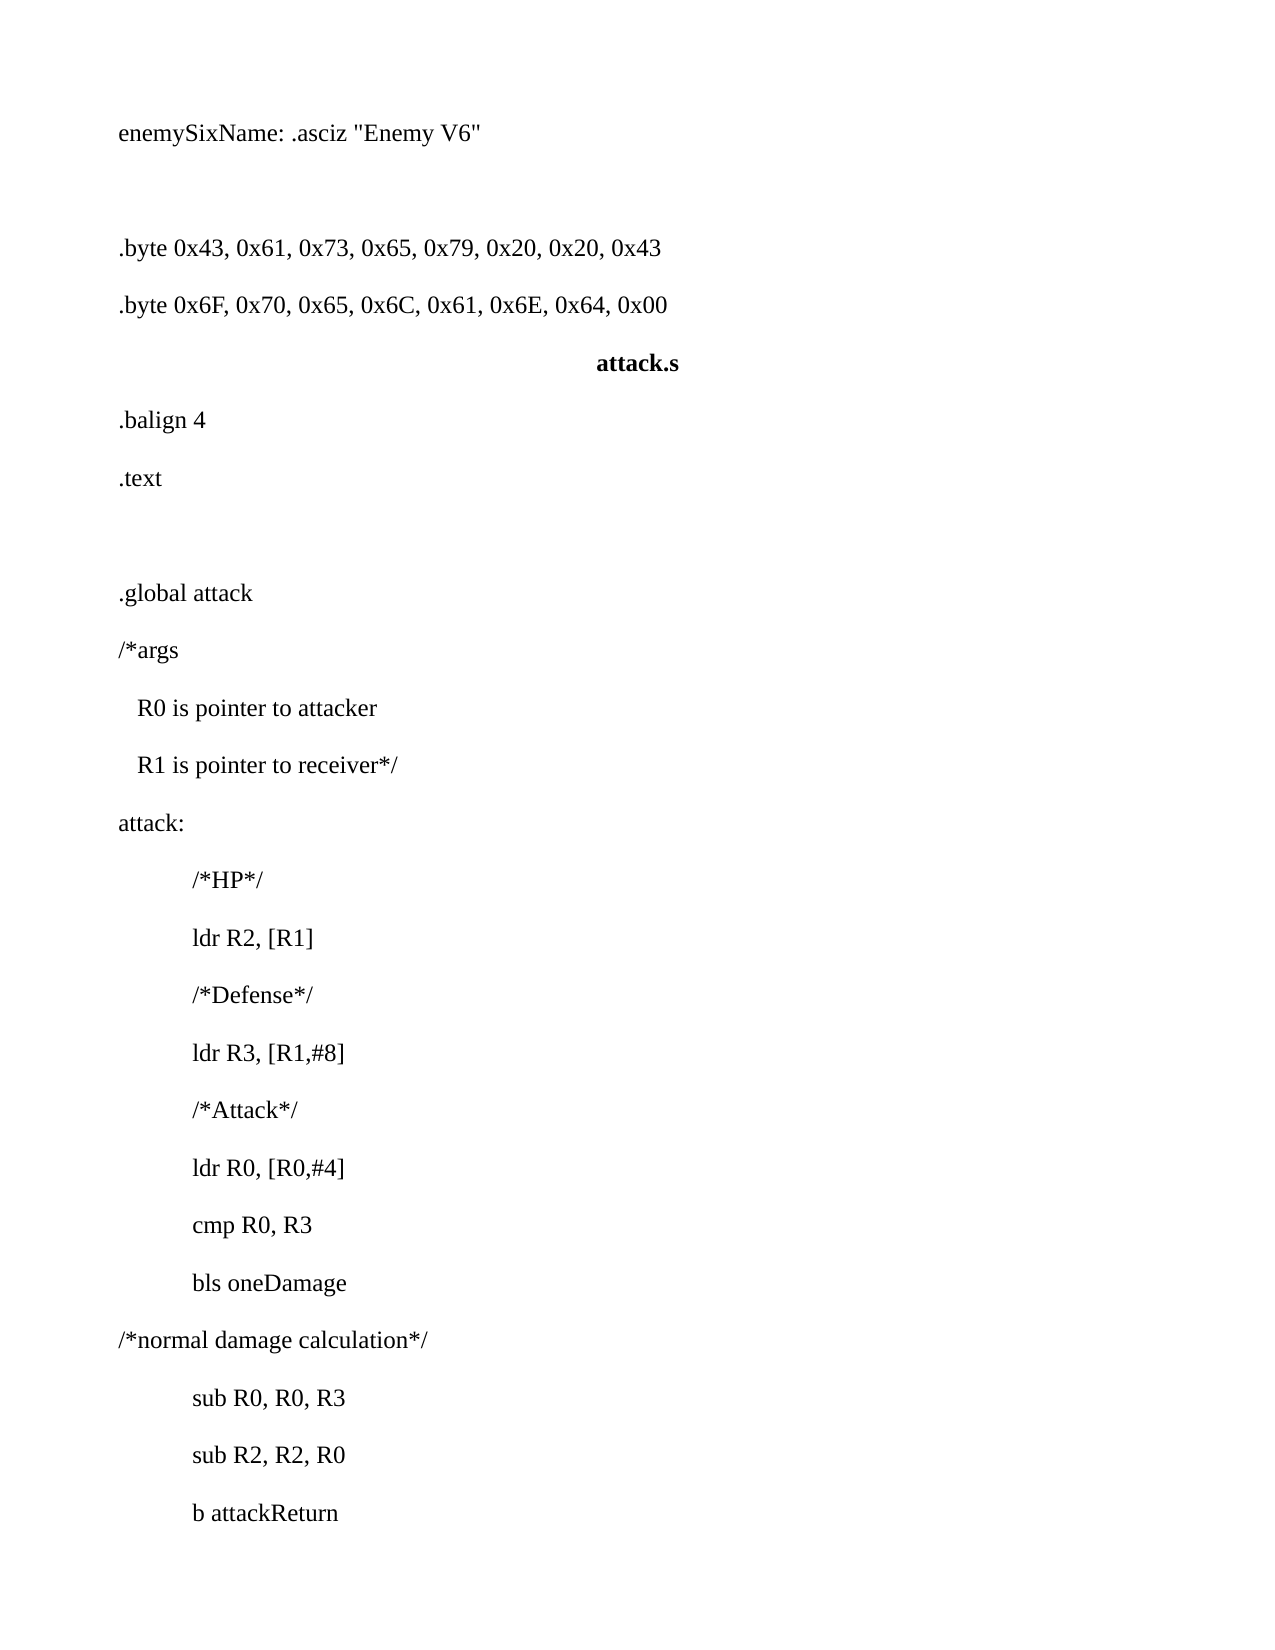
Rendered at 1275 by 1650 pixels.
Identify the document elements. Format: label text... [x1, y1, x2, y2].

text attack: [118, 808, 1157, 837]
text /*normal damage calculation*/ [118, 1326, 1157, 1354]
text /*Attack*/ [118, 1096, 1157, 1124]
text ldr R2, [R1] [118, 923, 1157, 952]
text .balign 4 [118, 406, 1157, 434]
text R0 is pointer to attacker [118, 693, 1157, 722]
text /*args [118, 636, 1157, 664]
text .global attack [118, 578, 1157, 607]
text sub R0, R0, R3 [118, 1383, 1157, 1412]
text /*HP*/ [118, 866, 1157, 894]
text R1 is pointer to receiver*/ [118, 751, 1157, 779]
text ldr R3, [R1,#8] [118, 1038, 1157, 1067]
text ldr R0, [R0,#4] [118, 1153, 1157, 1182]
text b attackReturn [118, 1498, 1157, 1527]
text /*Defense*/ [118, 981, 1157, 1009]
text cmp R0, R3 [118, 1211, 1157, 1239]
text .byte 0x43, 0x61, 0x73, 0x65, 0x79, 0x20, 0x20, 0x43 [118, 233, 1157, 262]
text .text [118, 463, 1157, 492]
text attack.s [118, 348, 1157, 377]
text bls oneDamage [118, 1268, 1157, 1297]
text .byte 0x6F, 0x70, 0x65, 0x6C, 0x61, 0x6E, 0x64, 0x00 [118, 291, 1157, 319]
text enemySixName: .asciz "Enemy V6" [118, 118, 1157, 147]
text sub R2, R2, R0 [118, 1441, 1157, 1469]
